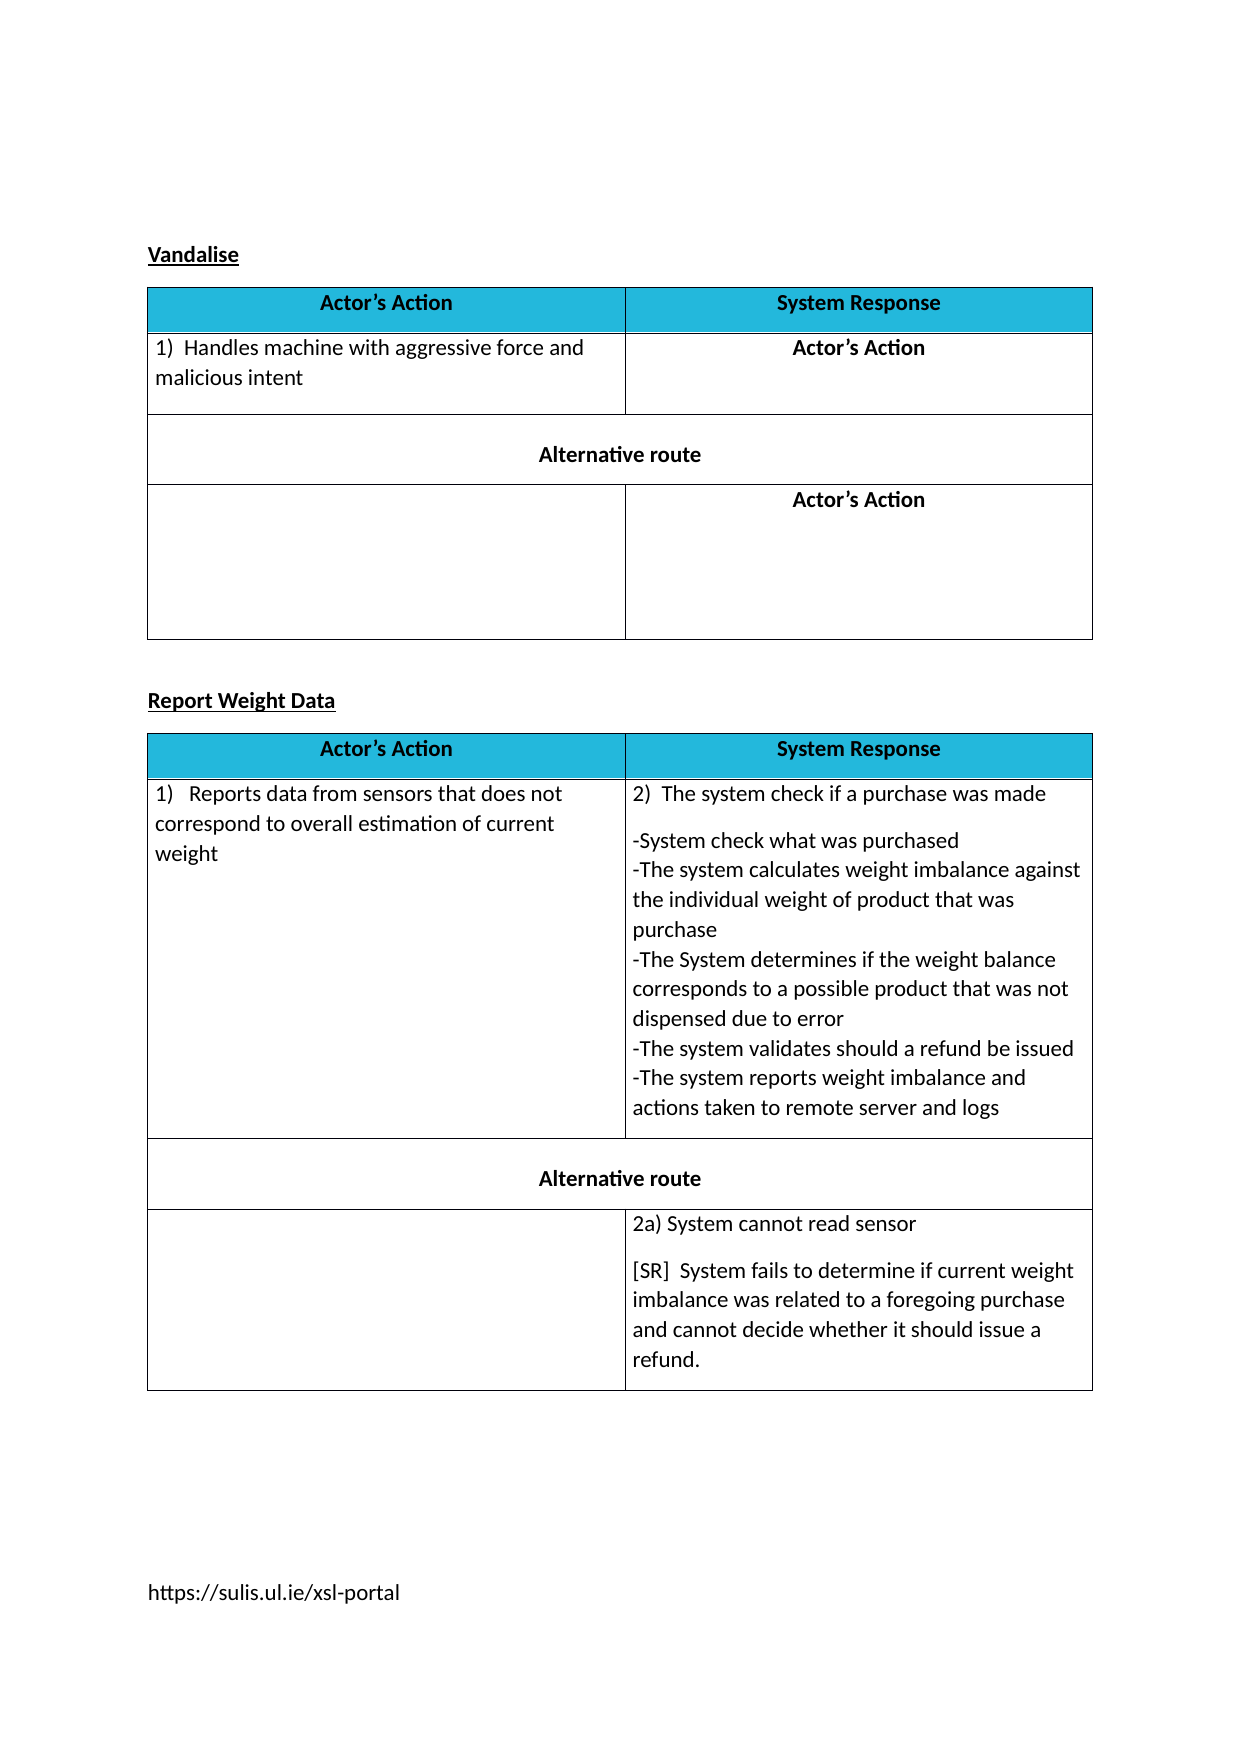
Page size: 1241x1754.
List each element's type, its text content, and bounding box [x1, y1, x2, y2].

table_cell Actor’s Action [626, 485, 1092, 639]
table_cell [148, 485, 625, 639]
table_cell Actor’s Action [626, 334, 1092, 414]
text Report Weight Data [148, 686, 1093, 714]
table_header System Response [626, 734, 1092, 778]
table_cell 2a) System cannot read sensor [SR] System fails to determine if current weight imbalance was related to a foregoing purchase and cannot decide whether it should issue a refund. [626, 1210, 1092, 1390]
table_cell [148, 1210, 625, 1390]
table_cell Alternative route [148, 1139, 1092, 1208]
table_header System Response [626, 288, 1092, 332]
text Vandalise [148, 240, 1093, 268]
table_cell 1) Handles machine with aggressive force and malicious intent [148, 334, 625, 414]
table_cell 1) Reports data from sensors that does not correspond to overall estimation of current weight [148, 780, 625, 1138]
table_header Actor’s Action [148, 734, 625, 778]
table_cell 2) The system check if a purchase was made -System check what was purchased -The system calculates weight imbalance against the individual weight of product that was purchase -The System determines if the weight balance corresponds to a possible product that was not dispensed due to error -The system validates should a refund be issued -The system reports weight imbalance and actions taken to remote server and logs [626, 780, 1092, 1138]
table_header Actor’s Action [148, 288, 625, 332]
table_cell Alternative route [148, 415, 1092, 484]
